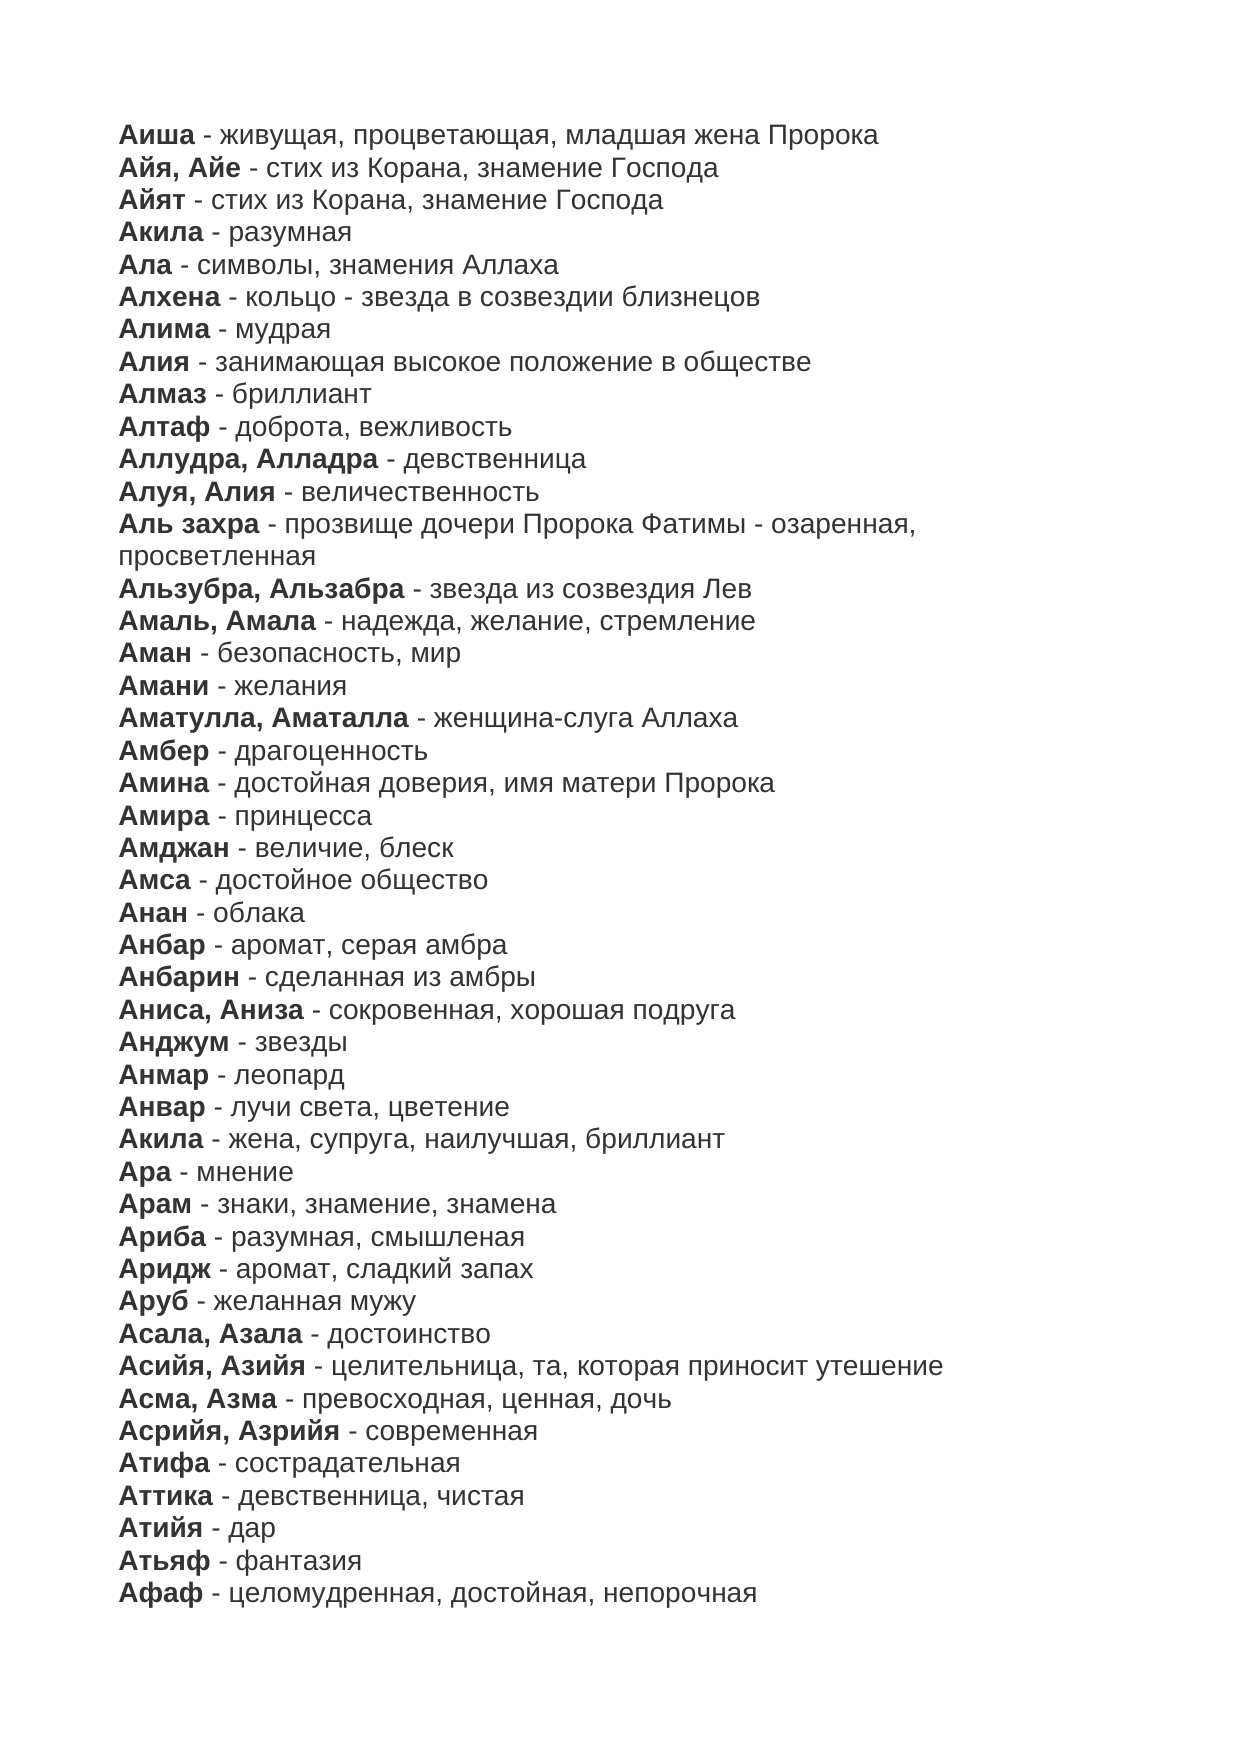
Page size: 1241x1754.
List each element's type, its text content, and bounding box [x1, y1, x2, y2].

text Аиша - живущая, процветающая, младшая жена Пророка Айя, Айе - стих из Корана, знамение Господа Айят - стих из Корана, знамение Господа Акила - разумная Ала - символы, знамения Аллаха Алхена - кольцо - звезда в созвездии близнецов Алима - мудрая Алия - занимающая высокое положение в обществе Алмаз - бриллиант Алтаф - доброта, вежливость Аллудра, Алладра - девственница Алуя, Алия - величественность Аль захра - прозвище дочери Пророка Фатимы - озаренная, просветленная Альзубра, Альзабра - звезда из созвездия Лев Амаль, Амала - надежда, желание, стремление Аман - безопасность, мир Амани - желания Аматулла, Аматалла - женщина-слуга Аллаха Амбер - драгоценность Амина - достойная доверия, имя матери Пророка Амира - принцесса Амджан - величие, блеск Амса - достойное общество Анан - облака Анбар - аромат, серая амбра Анбарин - сделанная из амбры Аниса, Аниза - сокровенная, хорошая подруга Анджум - звезды Анмар - леопард Анвар - лучи света, цветение Акила - жена, супруга, наилучшая, бриллиант Ара - мнение Арам - знаки, знамение, знамена Ариба - разумная, смышленая Аридж - аромат, сладкий запах Аруб - желанная мужу Асала, Азала - достоинство Асийя, Азийя - целительница, та, которая приносит утешение Асма, Азма - превосходная, ценная, дочь Асрийя, Азрийя - современная Атифа - сострадательная Аттика - девственница, чистая Атийя - дар Атьяф - фантазия Афаф - целомудренная, достойная, непорочная [118, 118, 1122, 1608]
